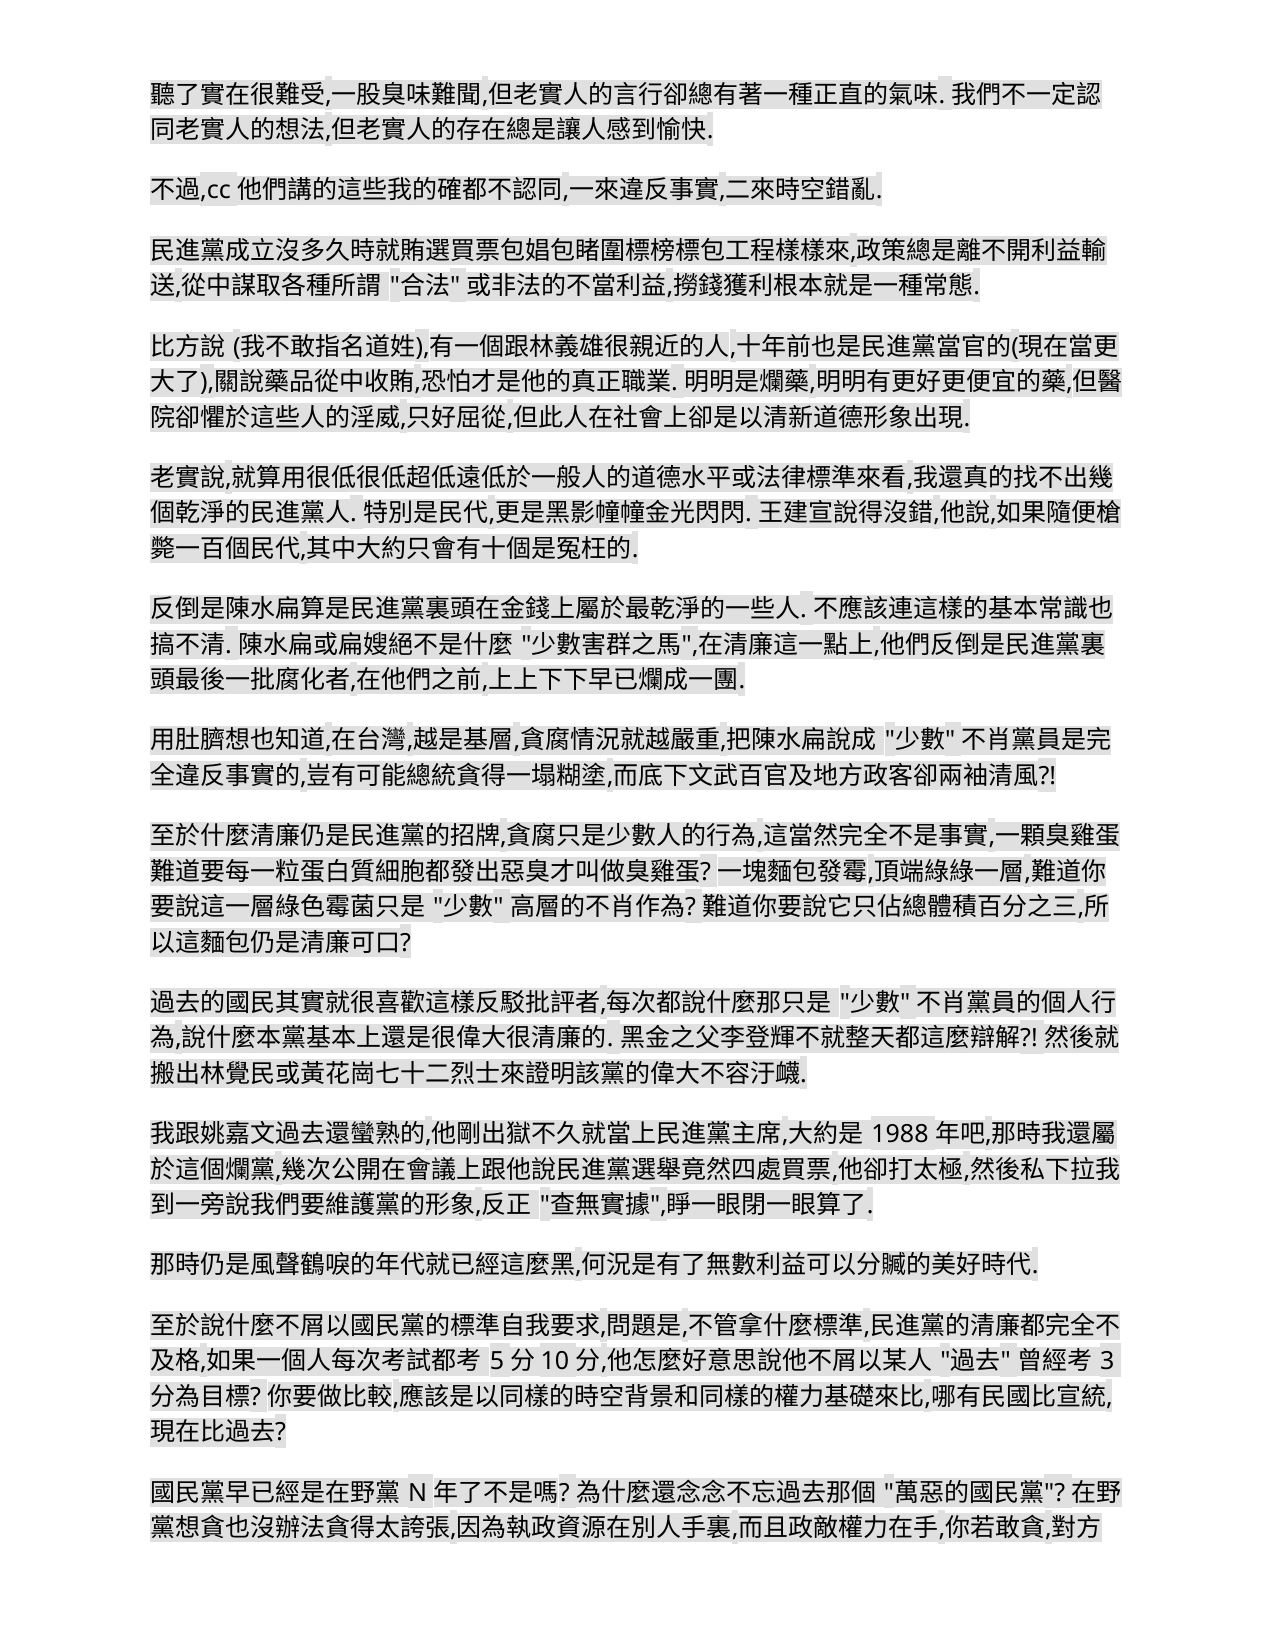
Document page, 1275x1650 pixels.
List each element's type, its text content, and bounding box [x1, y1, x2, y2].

text 不過,cc 他們講的這些我的確都不認同,一來違反事實,二來時空錯亂. [150, 171, 1125, 206]
text 過去的國民其實就很喜歡這樣反駁批評者,每次都說什麼那只是 "少數" 不肖黨員的個人行為,說什麼本黨基本上還是很偉大很清廉的. 黑金之父李登輝不就整天都這麼辯解?! 然後就搬出林覺民或黃花崗七十二烈士來證明該黨的偉大不容汙衊. [150, 983, 1125, 1089]
text 反倒是陳水扁算是民進黨裏頭在金錢上屬於最乾淨的一些人. 不應該連這樣的基本常識也搞不清. 陳水扁或扁嫂絕不是什麼 "少數害群之馬",在清廉這一點上,他們反倒是民進黨裏頭最後一批腐化者,在他們之前,上上下下早已爛成一團. [150, 589, 1125, 696]
text 比方說 (我不敢指名道姓),有一個跟林義雄很親近的人,十年前也是民進黨當官的(現在當更大了),關說藥品從中收賄,恐怕才是他的真正職業. 明明是爛藥,明明有更好更便宜的藥,但醫院卻懼於這些人的淫威,只好屈從,但此人在社會上卻是以清新道德形象出現. [150, 327, 1125, 433]
text 那時仍是風聲鶴唳的年代就已經這麼黑,何況是有了無數利益可以分贓的美好時代. [150, 1246, 1125, 1281]
text 用肚臍想也知道,在台灣,越是基層,貪腐情況就越嚴重,把陳水扁說成 "少數" 不肖黨員是完全違反事實的,豈有可能總統貪得一塌糊塗,而底下文武百官及地方政客卻兩袖清風?! [150, 721, 1125, 792]
text 至於說什麼不屑以國民黨的標準自我要求,問題是,不管拿什麼標準,民進黨的清廉都完全不及格,如果一個人每次考試都考 5 分10 分,他怎麼好意思說他不屑以某人 "過去" 曾經考 3 分為目標? 你要做比較,應該是以同樣的時空背景和同樣的權力基礎來比,哪有民國比宣統,現在比過去? [150, 1306, 1125, 1448]
text 我跟姚嘉文過去還蠻熟的,他剛出獄不久就當上民進黨主席,大約是 1988 年吧,那時我還屬於這個爛黨,幾次公開在會議上跟他說民進黨選舉竟然四處買票,他卻打太極,然後私下拉我到一旁說我們要維護黨的形象,反正 "查無實據",睜一眼閉一眼算了. [150, 1114, 1125, 1221]
text 至於什麼清廉仍是民進黨的招牌,貪腐只是少數人的行為,這當然完全不是事實,一顆臭雞蛋難道要每一粒蛋白質細胞都發出惡臭才叫做臭雞蛋? 一塊麵包發霉,頂端綠綠一層,難道你要說這一層綠色霉菌只是 "少數" 高層的不肖作為? 難道你要說它只佔總體積百分之三,所以這麵包仍是清廉可口? [150, 817, 1125, 958]
text 老實說,就算用很低很低超低遠低於一般人的道德水平或法律標準來看,我還真的找不出幾個乾淨的民進黨人. 特別是民代,更是黑影幢幢金光閃閃. 王建宣說得沒錯,他說,如果隨便槍斃一百個民代,其中大約只會有十個是冤枉的. [150, 458, 1125, 564]
text 聽了實在很難受,一股臭味難聞,但老實人的言行卻總有著一種正直的氣味. 我們不一定認同老實人的想法,但老實人的存在總是讓人感到愉快. [150, 75, 1125, 146]
text 國民黨早已經是在野黨 N 年了不是嗎? 為什麼還念念不忘過去那個 "萬惡的國民黨"? 在野黨想貪也沒辦法貪得太誇張,因為執政資源在別人手裏,而且政敵權力在手,你若敢貪,對方 [150, 1473, 1125, 1544]
text 民進黨成立沒多久時就賄選買票包娼包睹圍標榜標包工程樣樣來,政策總是離不開利益輸送,從中謀取各種所謂 "合法" 或非法的不當利益,撈錢獲利根本就是一種常態. [150, 231, 1125, 302]
